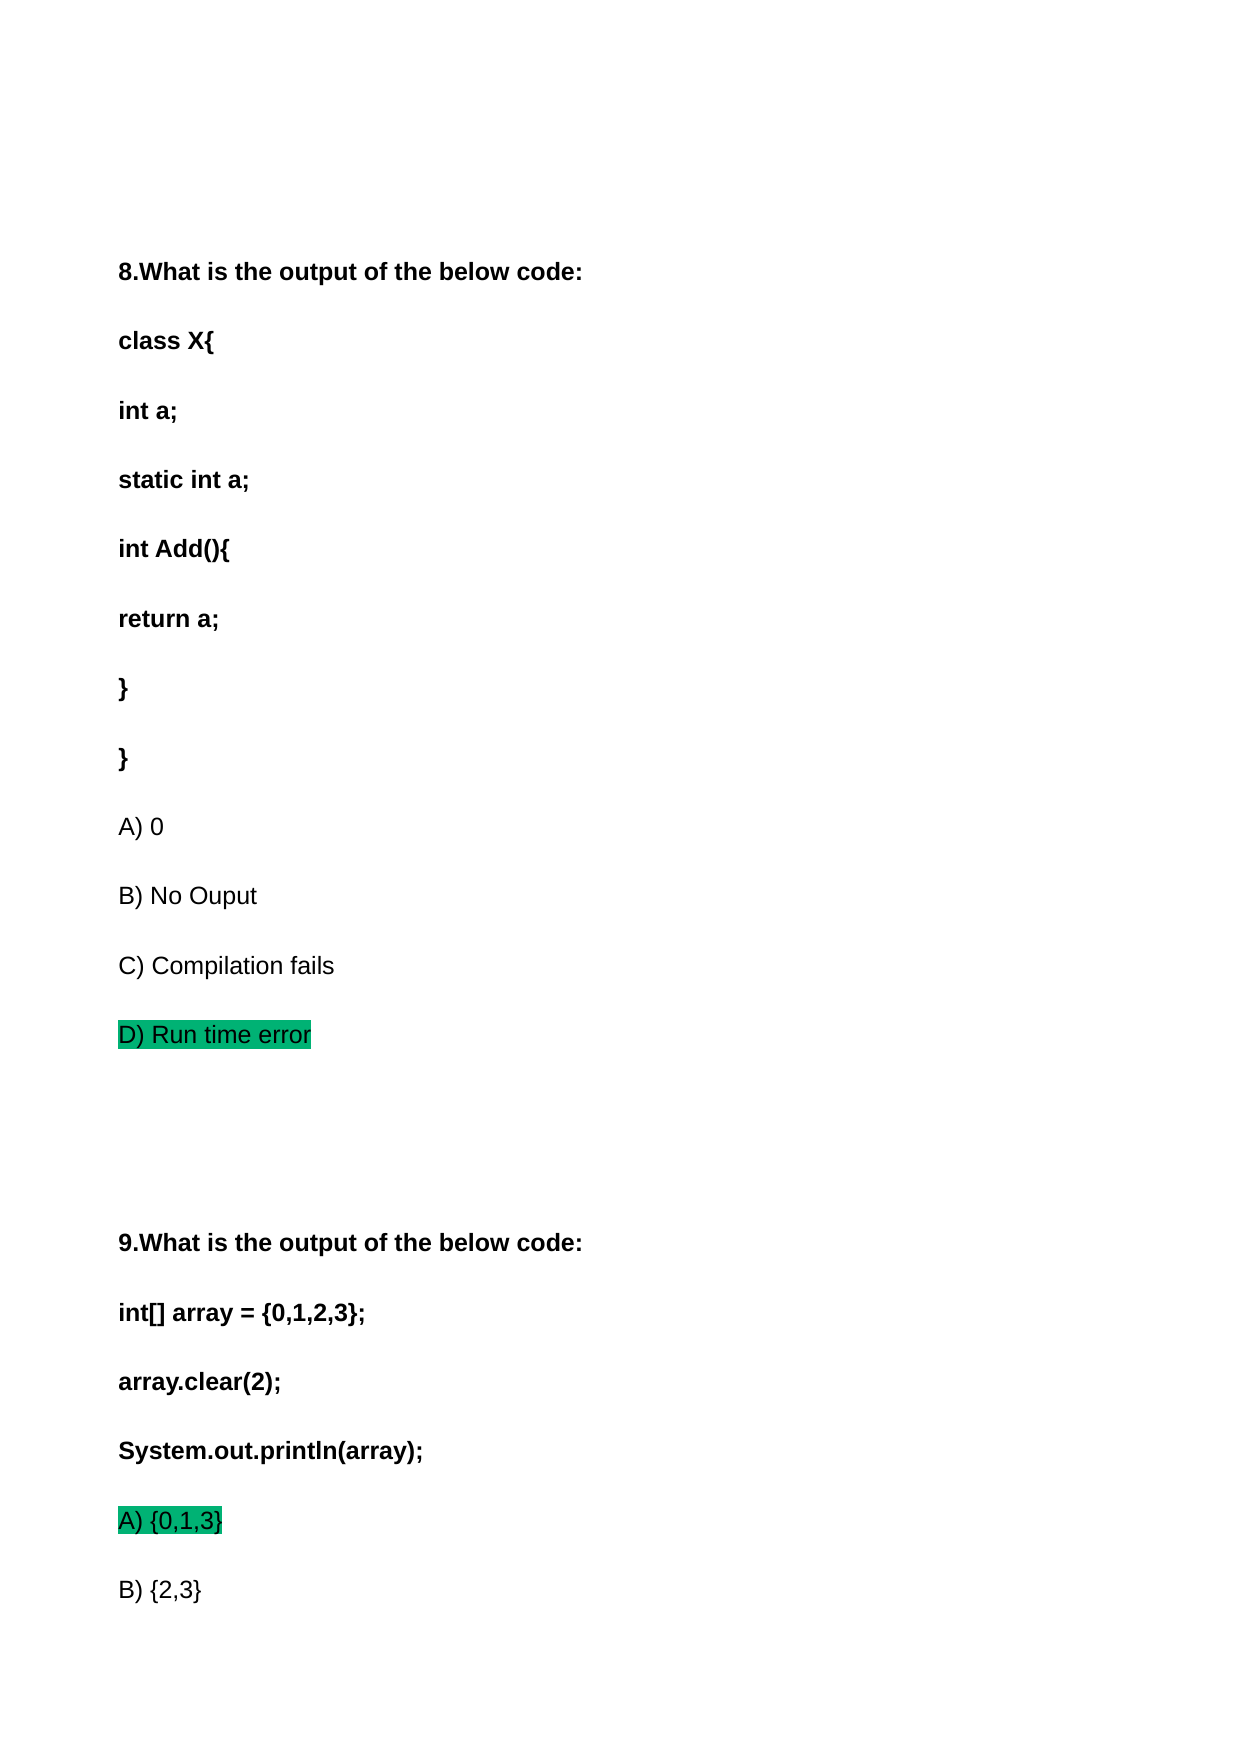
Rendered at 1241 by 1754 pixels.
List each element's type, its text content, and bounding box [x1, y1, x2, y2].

text B) {2,3} [118, 1575, 1122, 1604]
text 9.What is the output of the below code: [118, 1228, 1122, 1257]
text } [118, 673, 1122, 702]
text 8.What is the output of the below code: [118, 257, 1122, 286]
text int a; [118, 396, 1122, 424]
text B) No Ouput [118, 881, 1122, 910]
text return a; [118, 604, 1122, 632]
text } [118, 742, 1122, 771]
text int[] array = {0,1,2,3}; [118, 1297, 1122, 1326]
text A) 0 [118, 812, 1122, 841]
text C) Compilation fails [118, 951, 1122, 979]
text D) Run time error [118, 1020, 1122, 1049]
text A) {0,1,3} [118, 1506, 1122, 1534]
text static int a; [118, 465, 1122, 494]
text int Add(){ [118, 534, 1122, 563]
text class X{ [118, 326, 1122, 355]
text array.clear(2); [118, 1367, 1122, 1396]
text System.out.println(array); [118, 1436, 1122, 1465]
